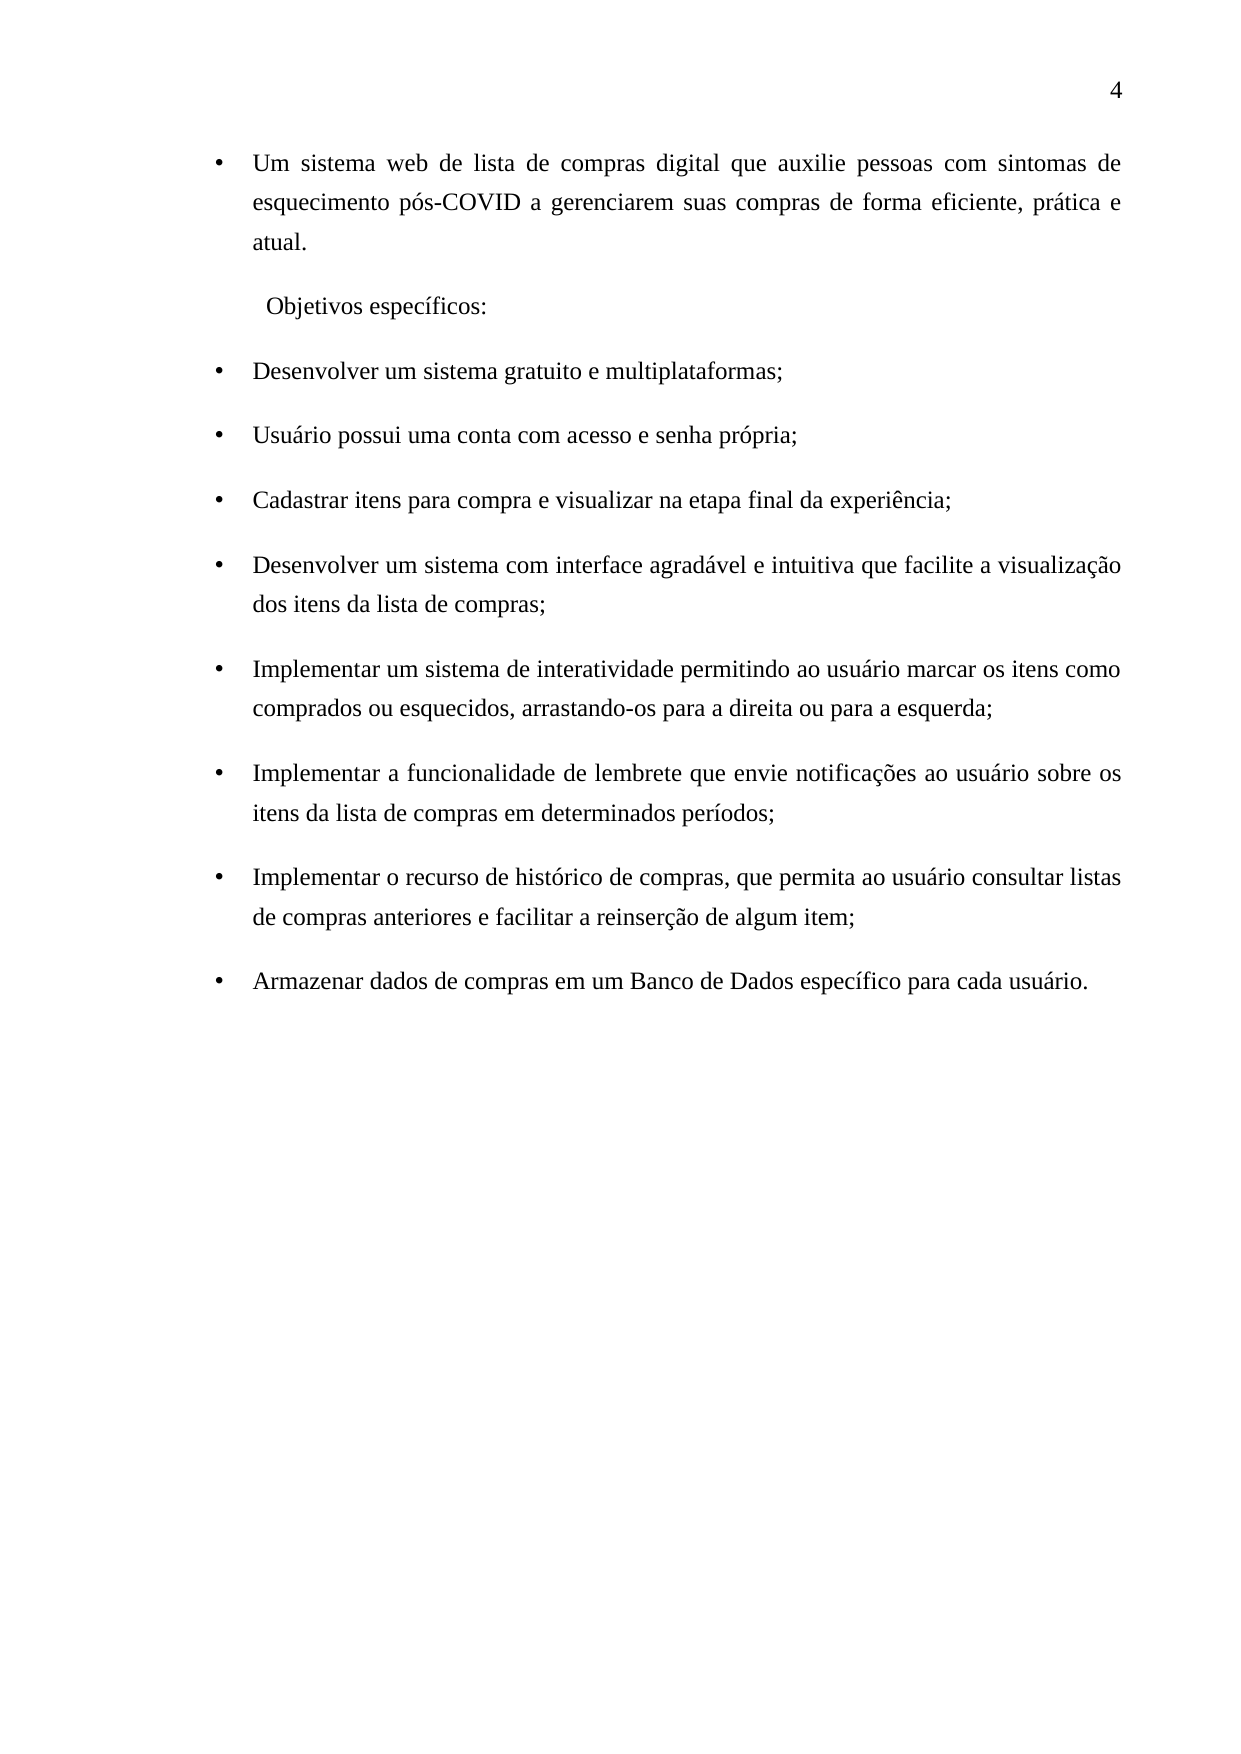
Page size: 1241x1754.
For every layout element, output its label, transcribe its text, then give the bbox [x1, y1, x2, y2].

list Armazenar dados de compras em um Banco de Dados específico para cada usuário. [215, 966, 1122, 995]
list Implementar o recurso de histórico de compras, que permita ao usuário consultar listas de compras anteriores e facilitar a reinserção de algum item; [215, 862, 1122, 931]
list Desenvolver um sistema com interface agradável e intuitiva que facilite a visualização dos itens da lista de compras; [215, 550, 1122, 618]
list Desenvolver um sistema gratuito e multiplataformas; [215, 356, 1122, 385]
list Implementar um sistema de interatividade permitindo ao usuário marcar os itens como comprados ou esquecidos, arrastando-os para a direita ou para a esquerda; [215, 654, 1122, 722]
list Cadastrar itens para compra e visualizar na etapa final da experiência; [215, 485, 1122, 514]
list Implementar a funcionalidade de lembrete que envie notificações ao usuário sobre os itens da lista de compras em determinados períodos; [215, 758, 1122, 826]
text Objetivos específicos: [177, 291, 1122, 320]
list Usuário possui uma conta com acesso e senha própria; [215, 421, 1122, 449]
list Um sistema web de lista de compras digital que auxilie pessoas com sintomas de esquecimento pós-COVID a gerenciarem suas compras de forma eficiente, prática e atual. [215, 148, 1122, 256]
